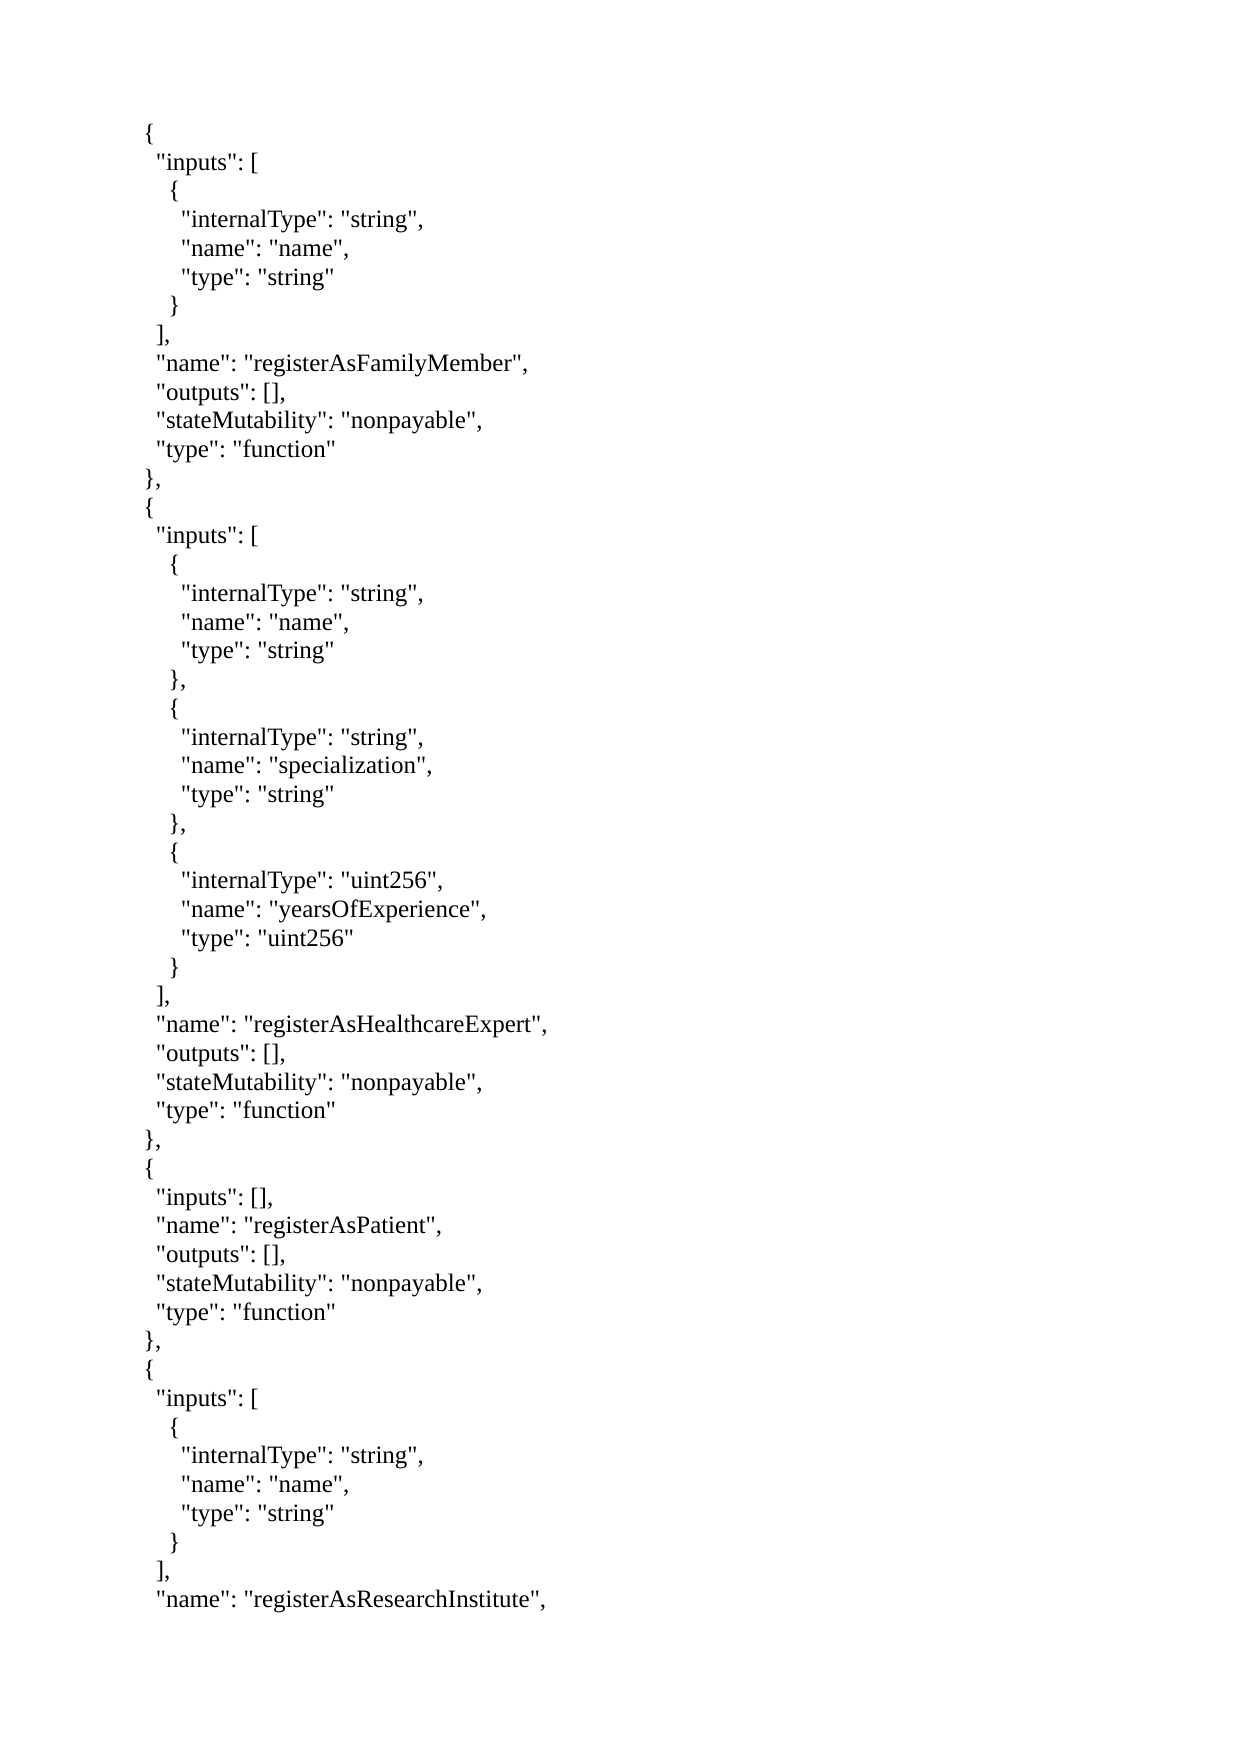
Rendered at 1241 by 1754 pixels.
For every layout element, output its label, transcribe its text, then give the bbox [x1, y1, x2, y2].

text "inputs": [], [118, 1182, 1122, 1211]
text { [118, 176, 1122, 204]
text "type": "uint256" [118, 923, 1122, 952]
text ], [118, 981, 1122, 1009]
text "type": "function" [118, 1297, 1122, 1326]
text "internalType": "string", [118, 204, 1122, 233]
text "type": "function" [118, 1096, 1122, 1124]
text "outputs": [], [118, 377, 1122, 406]
text }, [118, 1326, 1122, 1354]
text "stateMutability": "nonpayable", [118, 406, 1122, 434]
text "type": "string" [118, 262, 1122, 291]
text { [118, 1153, 1122, 1182]
text } [118, 291, 1122, 319]
text { [118, 693, 1122, 722]
text }, [118, 1124, 1122, 1153]
text ], [118, 319, 1122, 348]
text "name": "yearsOfExperience", [118, 894, 1122, 923]
text "name": "registerAsHealthcareExpert", [118, 1009, 1122, 1038]
text "internalType": "string", [118, 722, 1122, 751]
text "inputs": [ [118, 521, 1122, 549]
text "inputs": [ [118, 147, 1122, 176]
text }, [118, 664, 1122, 693]
text { [118, 1412, 1122, 1441]
text "inputs": [ [118, 1383, 1122, 1412]
text { [118, 118, 1122, 147]
text } [118, 952, 1122, 981]
text "name": "name", [118, 233, 1122, 262]
text "name": "registerAsFamilyMember", [118, 348, 1122, 377]
text "outputs": [], [118, 1038, 1122, 1067]
text "name": "name", [118, 1469, 1122, 1498]
text "name": "registerAsPatient", [118, 1211, 1122, 1239]
text "type": "string" [118, 636, 1122, 664]
text { [118, 492, 1122, 521]
text "name": "name", [118, 607, 1122, 636]
text } [118, 1527, 1122, 1556]
text { [118, 837, 1122, 866]
text "type": "function" [118, 434, 1122, 463]
text { [118, 1354, 1122, 1383]
text ], [118, 1556, 1122, 1584]
text "type": "string" [118, 779, 1122, 808]
text "name": "registerAsResearchInstitute", [118, 1584, 1122, 1613]
text { [118, 549, 1122, 578]
text "internalType": "uint256", [118, 866, 1122, 894]
text "internalType": "string", [118, 578, 1122, 607]
text }, [118, 463, 1122, 492]
text "stateMutability": "nonpayable", [118, 1067, 1122, 1096]
text }, [118, 808, 1122, 837]
text "type": "string" [118, 1498, 1122, 1527]
text "stateMutability": "nonpayable", [118, 1268, 1122, 1297]
text "outputs": [], [118, 1239, 1122, 1268]
text "internalType": "string", [118, 1441, 1122, 1469]
text "name": "specialization", [118, 751, 1122, 779]
